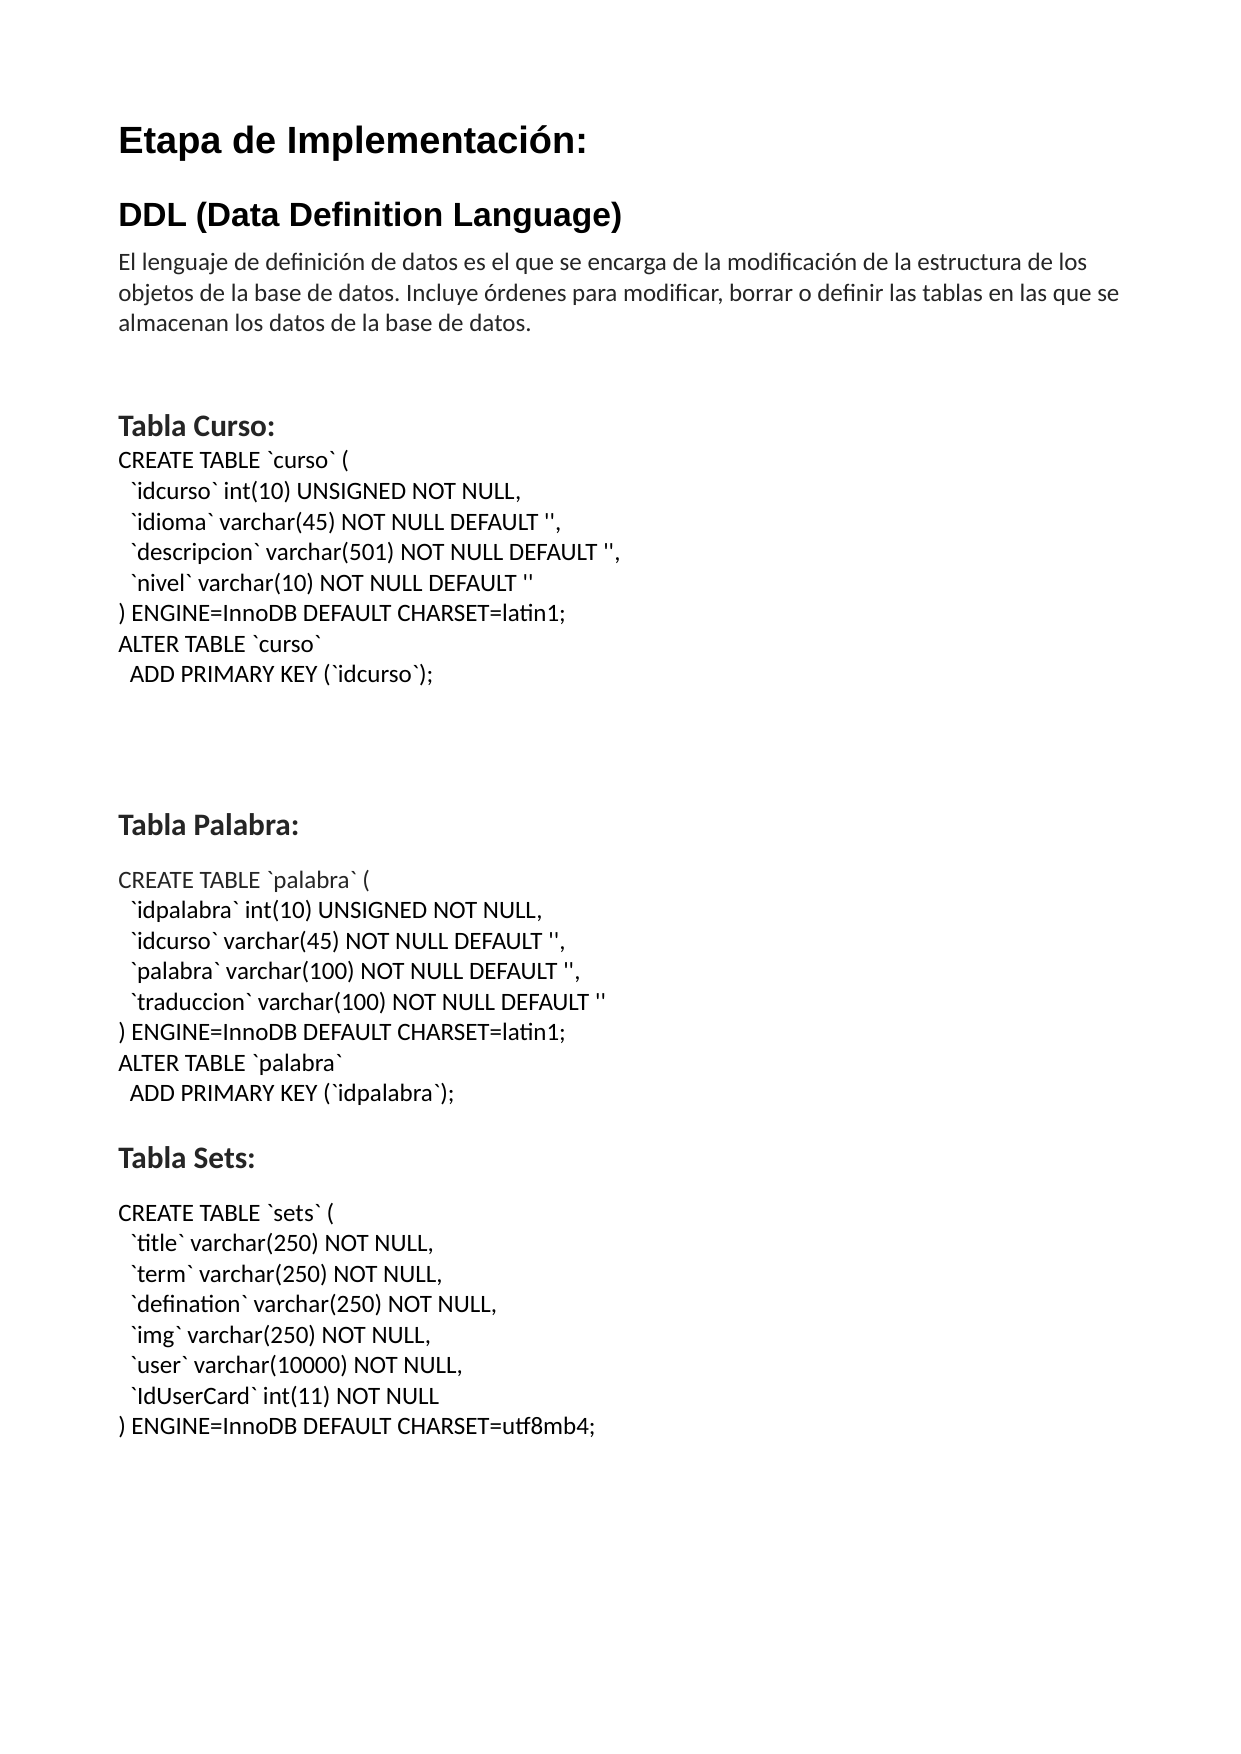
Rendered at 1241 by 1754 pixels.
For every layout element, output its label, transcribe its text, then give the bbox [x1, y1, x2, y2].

subtitle Etapa de Implementación: [118, 118, 1122, 162]
text ADD PRIMARY KEY (`idpalabra`); [118, 1077, 1122, 1108]
text CREATE TABLE `curso` ( [118, 444, 1122, 475]
text ADD PRIMARY KEY (`idcurso`); [118, 658, 1122, 689]
text `nivel` varchar(10) NOT NULL DEFAULT '' [118, 567, 1122, 597]
text `descripcion` varchar(501) NOT NULL DEFAULT '', [118, 536, 1122, 567]
text ) ENGINE=InnoDB DEFAULT CHARSET=latin1; [118, 1016, 1122, 1047]
text Tabla Curso: [118, 406, 1122, 444]
text Tabla Palabra: [118, 805, 1122, 843]
text ) ENGINE=InnoDB DEFAULT CHARSET=utf8mb4; [118, 1410, 1122, 1441]
text `IdUserCard` int(11) NOT NULL [118, 1380, 1122, 1410]
text `img` varchar(250) NOT NULL, [118, 1319, 1122, 1349]
text `title` varchar(250) NOT NULL, [118, 1227, 1122, 1258]
text `traduccion` varchar(100) NOT NULL DEFAULT '' [118, 986, 1122, 1016]
text `defination` varchar(250) NOT NULL, [118, 1288, 1122, 1319]
text Tabla Sets: [118, 1138, 1122, 1177]
text `term` varchar(250) NOT NULL, [118, 1258, 1122, 1288]
text `idpalabra` int(10) UNSIGNED NOT NULL, [118, 894, 1122, 925]
text ) ENGINE=InnoDB DEFAULT CHARSET=latin1; [118, 597, 1122, 628]
text ALTER TABLE `palabra` [118, 1047, 1122, 1077]
text `idcurso` varchar(45) NOT NULL DEFAULT '', [118, 925, 1122, 955]
text `idioma` varchar(45) NOT NULL DEFAULT '', [118, 506, 1122, 536]
text `palabra` varchar(100) NOT NULL DEFAULT '', [118, 955, 1122, 986]
text `user` varchar(10000) NOT NULL, [118, 1349, 1122, 1380]
text ALTER TABLE `curso` [118, 628, 1122, 658]
text CREATE TABLE `palabra` ( [118, 864, 1122, 894]
text CREATE TABLE `sets` ( [118, 1197, 1122, 1227]
text `idcurso` int(10) UNSIGNED NOT NULL, [118, 475, 1122, 506]
subtitle DDL (Data Definition Language) [118, 195, 1122, 234]
text El lenguaje de definición de datos es el que se encarga de la modificación de la estructura de los objetos de la base de datos. Incluye órdenes para modificar, borrar o definir las tablas en las que se almacenan los datos de la base de datos. [118, 246, 1122, 338]
